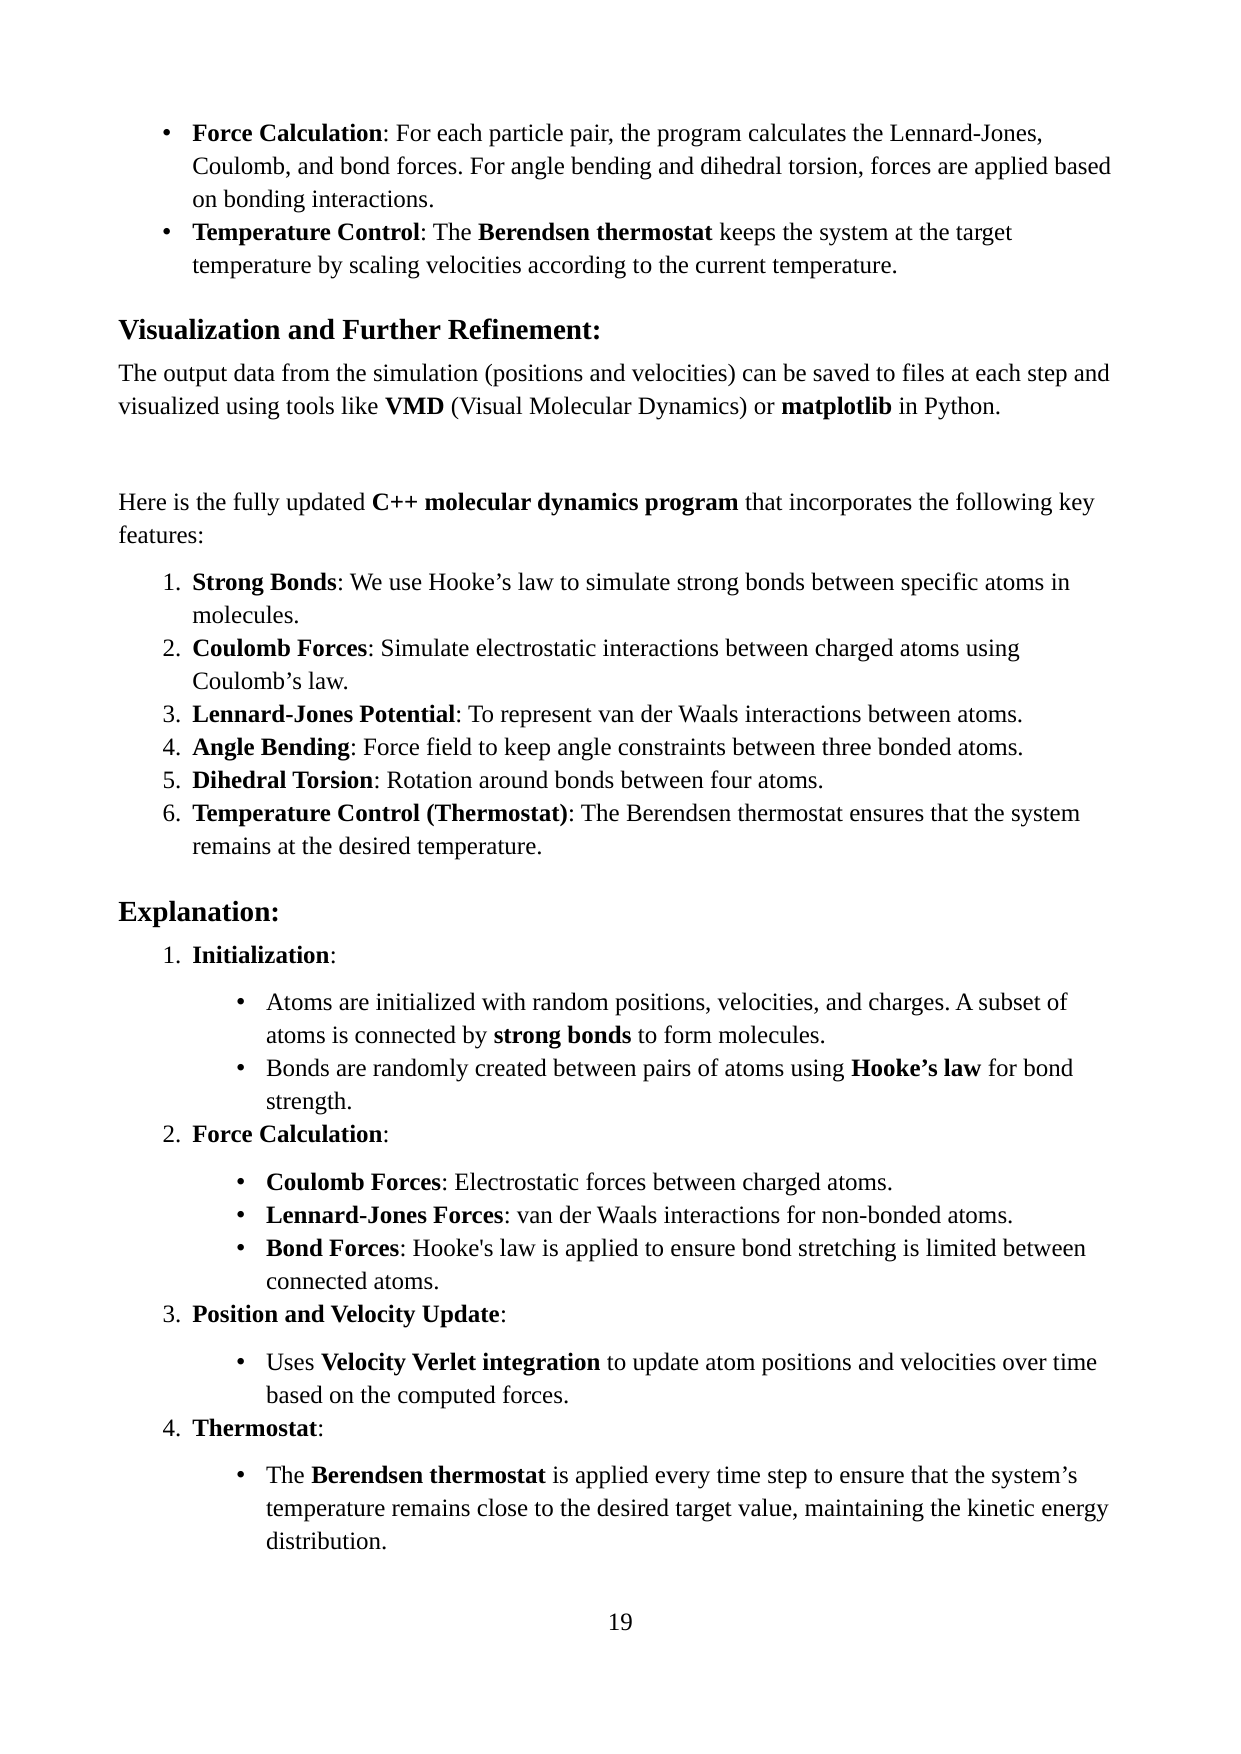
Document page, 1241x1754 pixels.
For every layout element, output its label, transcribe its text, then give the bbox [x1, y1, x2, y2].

list Temperature Control: The Berendsen thermostat keeps the system at the target temperature by scaling velocities according to the current temperature. [162, 217, 1122, 279]
list Force Calculation: [162, 1119, 1122, 1148]
list Temperature Control (Thermostat): The Berendsen thermostat ensures that the system remains at the desired temperature. [162, 798, 1122, 860]
list Bond Forces: Hooke's law is applied to ensure bond stretching is limited between connected atoms. [236, 1233, 1122, 1295]
list Lennard-Jones Potential: To represent van der Waals interactions between atoms. [162, 699, 1122, 728]
list Bonds are randomly created between pairs of atoms using Hooke’s law for bond strength. [236, 1053, 1122, 1115]
subtitle Explanation: [118, 894, 1122, 927]
list Dihedral Torsion: Rotation around bonds between four atoms. [162, 765, 1122, 794]
list Coulomb Forces: Simulate electrostatic interactions between charged atoms using Coulomb’s law. [162, 633, 1122, 695]
list Angle Bending: Force field to keep angle constraints between three bonded atoms. [162, 732, 1122, 761]
list Coulomb Forces: Electrostatic forces between charged atoms. [236, 1167, 1122, 1196]
list Position and Velocity Update: [162, 1299, 1122, 1328]
list Thermostat: [162, 1413, 1122, 1441]
list The Berendsen thermostat is applied every time step to ensure that the system’s temperature remains close to the desired target value, maintaining the kinetic energy distribution. [236, 1460, 1122, 1555]
list Initialization: [162, 940, 1122, 968]
list Force Calculation: For each particle pair, the program calculates the Lennard-Jones, Coulomb, and bond forces. For angle bending and dihedral torsion, forces are applied based on bonding interactions. [162, 118, 1122, 213]
list Lennard-Jones Forces: van der Waals interactions for non-bonded atoms. [236, 1200, 1122, 1229]
list Atoms are initialized with random positions, velocities, and charges. A subset of atoms is connected by strong bonds to form molecules. [236, 987, 1122, 1049]
subtitle Visualization and Further Refinement: [118, 312, 1122, 346]
text The output data from the simulation (positions and velocities) can be saved to files at each step and visualized using tools like VMD (Visual Molecular Dynamics) or matplotlib in Python. [118, 358, 1122, 420]
text Here is the fully updated C++ molecular dynamics program that incorporates the following key features: [118, 487, 1122, 548]
list Strong Bonds: We use Hooke’s law to simulate strong bonds between specific atoms in molecules. [162, 567, 1122, 629]
list Uses Velocity Verlet integration to update atom positions and velocities over time based on the computed forces. [236, 1347, 1122, 1408]
